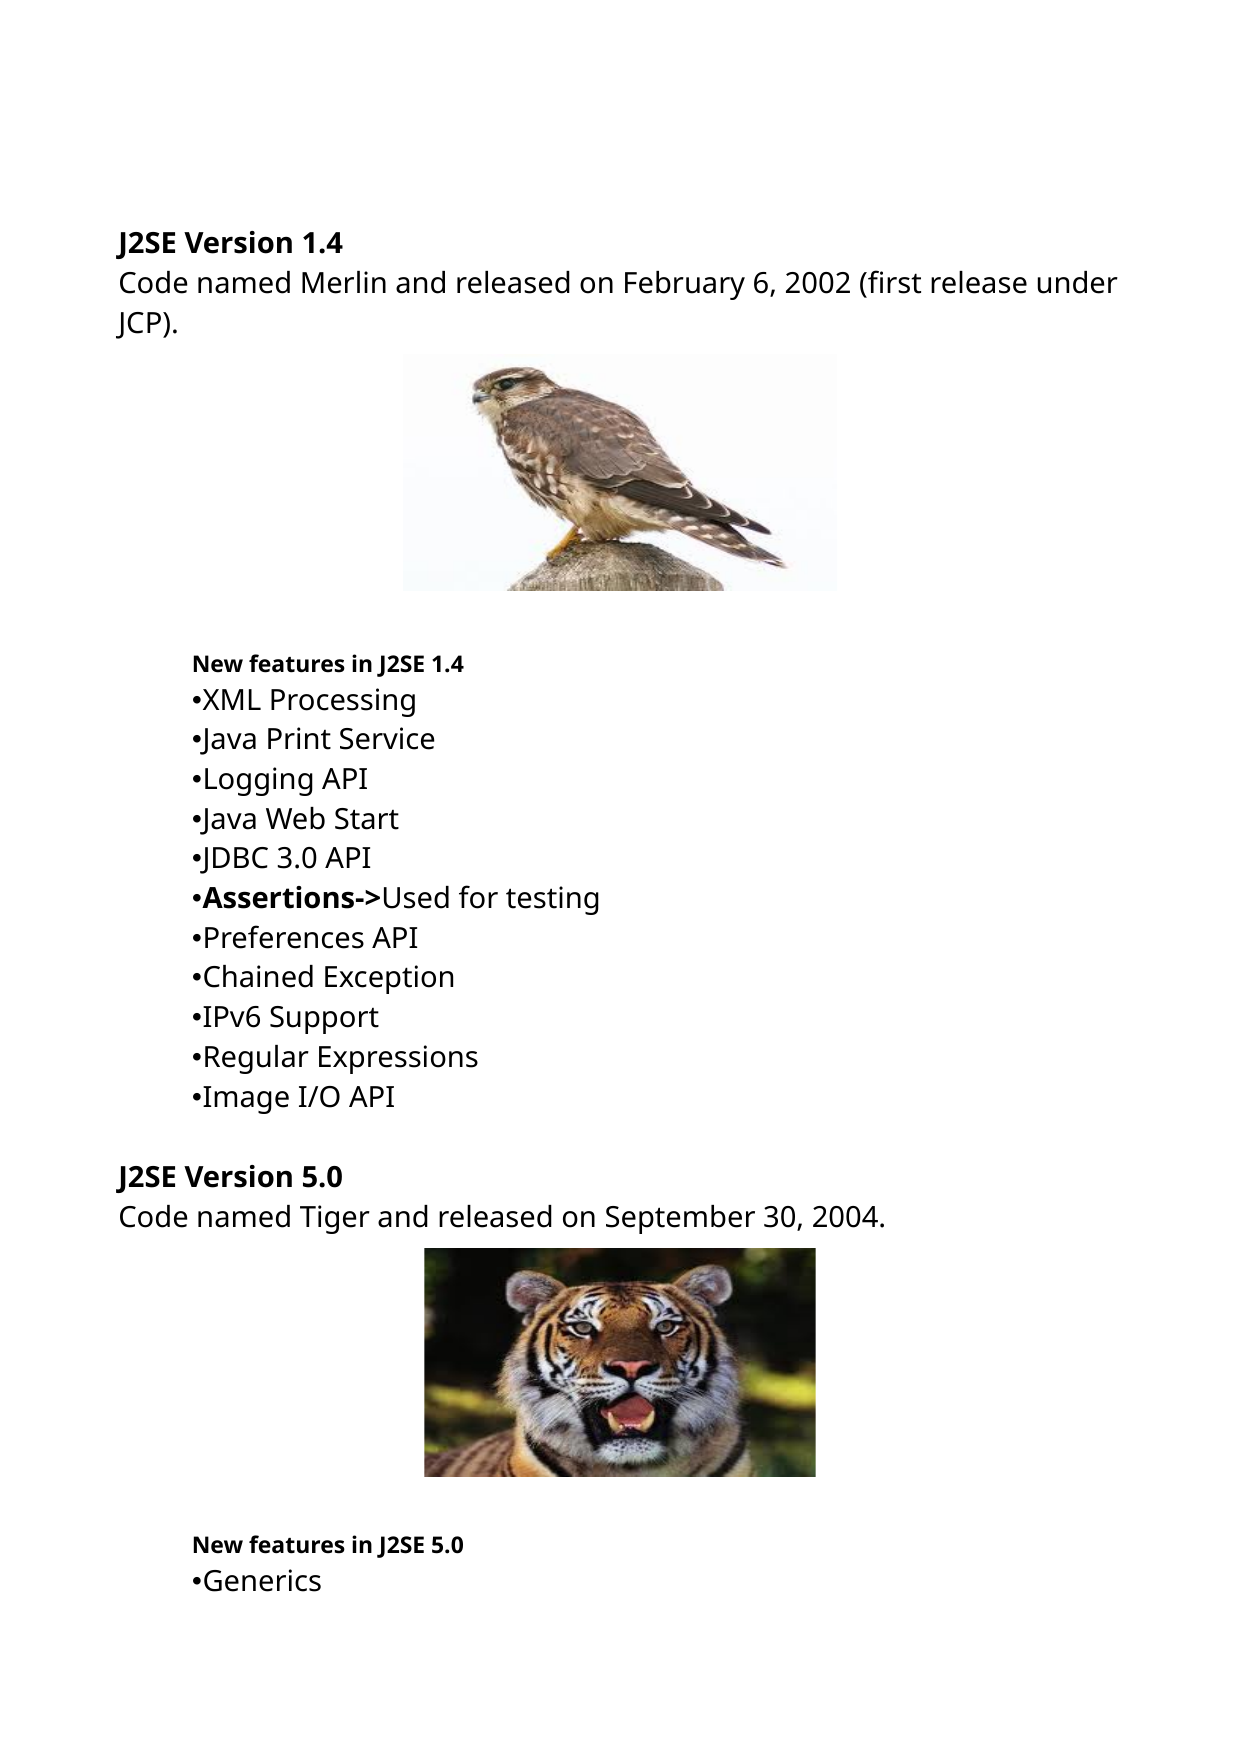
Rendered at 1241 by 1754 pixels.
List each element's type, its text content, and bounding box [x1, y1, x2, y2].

picture [424, 1248, 816, 1477]
picture [403, 354, 838, 591]
text J2SE Version 1.4 [118, 222, 1122, 262]
list Assertions->Used for testing [118, 877, 1122, 917]
text J2SE Version 5.0 [118, 1157, 1122, 1196]
list IPv6 Support [118, 996, 1122, 1036]
list Java Web Start [118, 798, 1122, 838]
text Code named Tiger and released on September 30, 2004. [118, 1196, 1122, 1236]
list Generics [118, 1560, 1122, 1600]
text New features in J2SE 5.0 [118, 1529, 1122, 1560]
list XML Processing [118, 679, 1122, 719]
list JDBC 3.0 API [118, 838, 1122, 877]
list Java Print Service [118, 719, 1122, 758]
list Regular Expressions [118, 1036, 1122, 1076]
text Code named Merlin and released on February 6, 2002 (first release under JCP). [118, 262, 1122, 342]
text New features in J2SE 1.4 [118, 648, 1122, 679]
list Chained Exception [118, 957, 1122, 996]
list Preferences API [118, 917, 1122, 957]
list Logging API [118, 758, 1122, 798]
list Image I/O API [118, 1076, 1122, 1116]
